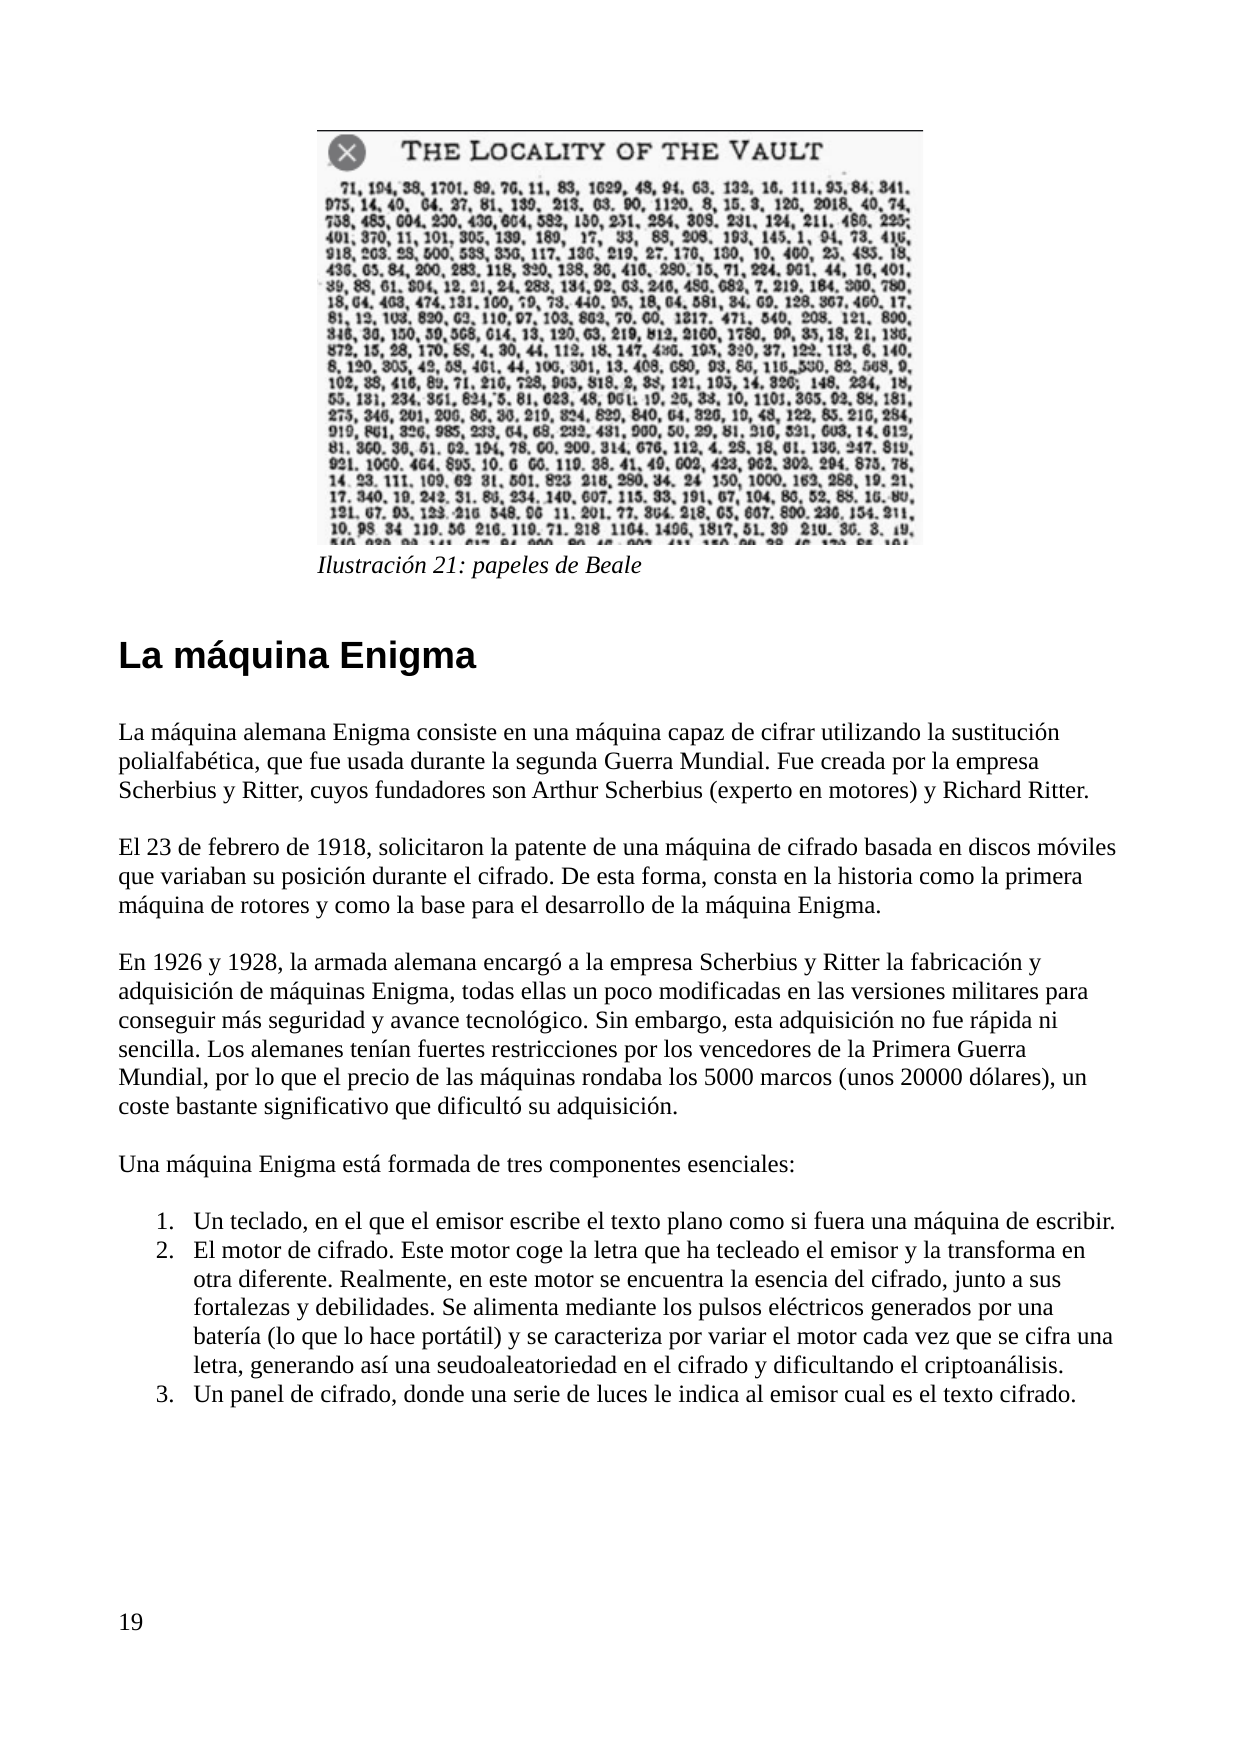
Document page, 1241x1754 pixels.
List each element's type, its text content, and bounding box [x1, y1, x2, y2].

text La máquina alemana Enigma consiste en una máquina capaz de cifrar utilizando la sustitución polialfabética, que fue usada durante la segunda Guerra Mundial. Fue creada por la empresa Scherbius y Ritter, cuyos fundadores son Arthur Scherbius (experto en motores) y Richard Ritter. [118, 717, 1122, 804]
picture [317, 130, 924, 545]
list Un panel de cifrado, donde una serie de luces le indica al emisor cual es el texto cifrado. [156, 1379, 1122, 1407]
text Una máquina Enigma está formada de tres componentes esenciales: [118, 1149, 1122, 1177]
text El 23 de febrero de 1918, solicitaron la patente de una máquina de cifrado basada en discos móviles que variaban su posición durante el cifrado. De esta forma, consta en la historia como la primera máquina de rotores y como la base para el desarrollo de la máquina Enigma. [118, 832, 1122, 919]
subtitle La máquina Enigma [118, 633, 1122, 676]
list El motor de cifrado. Este motor coge la letra que ha tecleado el emisor y la transforma en otra diferente. Realmente, en este motor se encuentra la esencia del cifrado, junto a sus fortalezas y debilidades. Se alimenta mediante los pulsos eléctricos generados por una batería (lo que lo hace portátil) y se caracteriza por variar el motor cada vez que se cifra una letra, generando así una seudoaleatoriedad en el cifrado y dificultando el criptoanálisis. [156, 1235, 1122, 1379]
list Un teclado, en el que el emisor escribe el texto plano como si fuera una máquina de escribir. [156, 1206, 1122, 1235]
text Ilustración 21: papeles de Beale [317, 545, 923, 579]
text En 1926 y 1928, la armada alemana encargó a la empresa Scherbius y Ritter la fabricación y adquisición de máquinas Enigma, todas ellas un poco modificadas en las versiones militares para conseguir más seguridad y avance tecnológico. Sin embargo, esta adquisición no fue rápida ni sencilla. Los alemanes tenían fuertes restricciones por los vencedores de la Primera Guerra Mundial, por lo que el precio de las máquinas rondaba los 5000 marcos (unos 20000 dólares), un coste bastante significativo que dificultó su adquisición. [118, 947, 1122, 1120]
